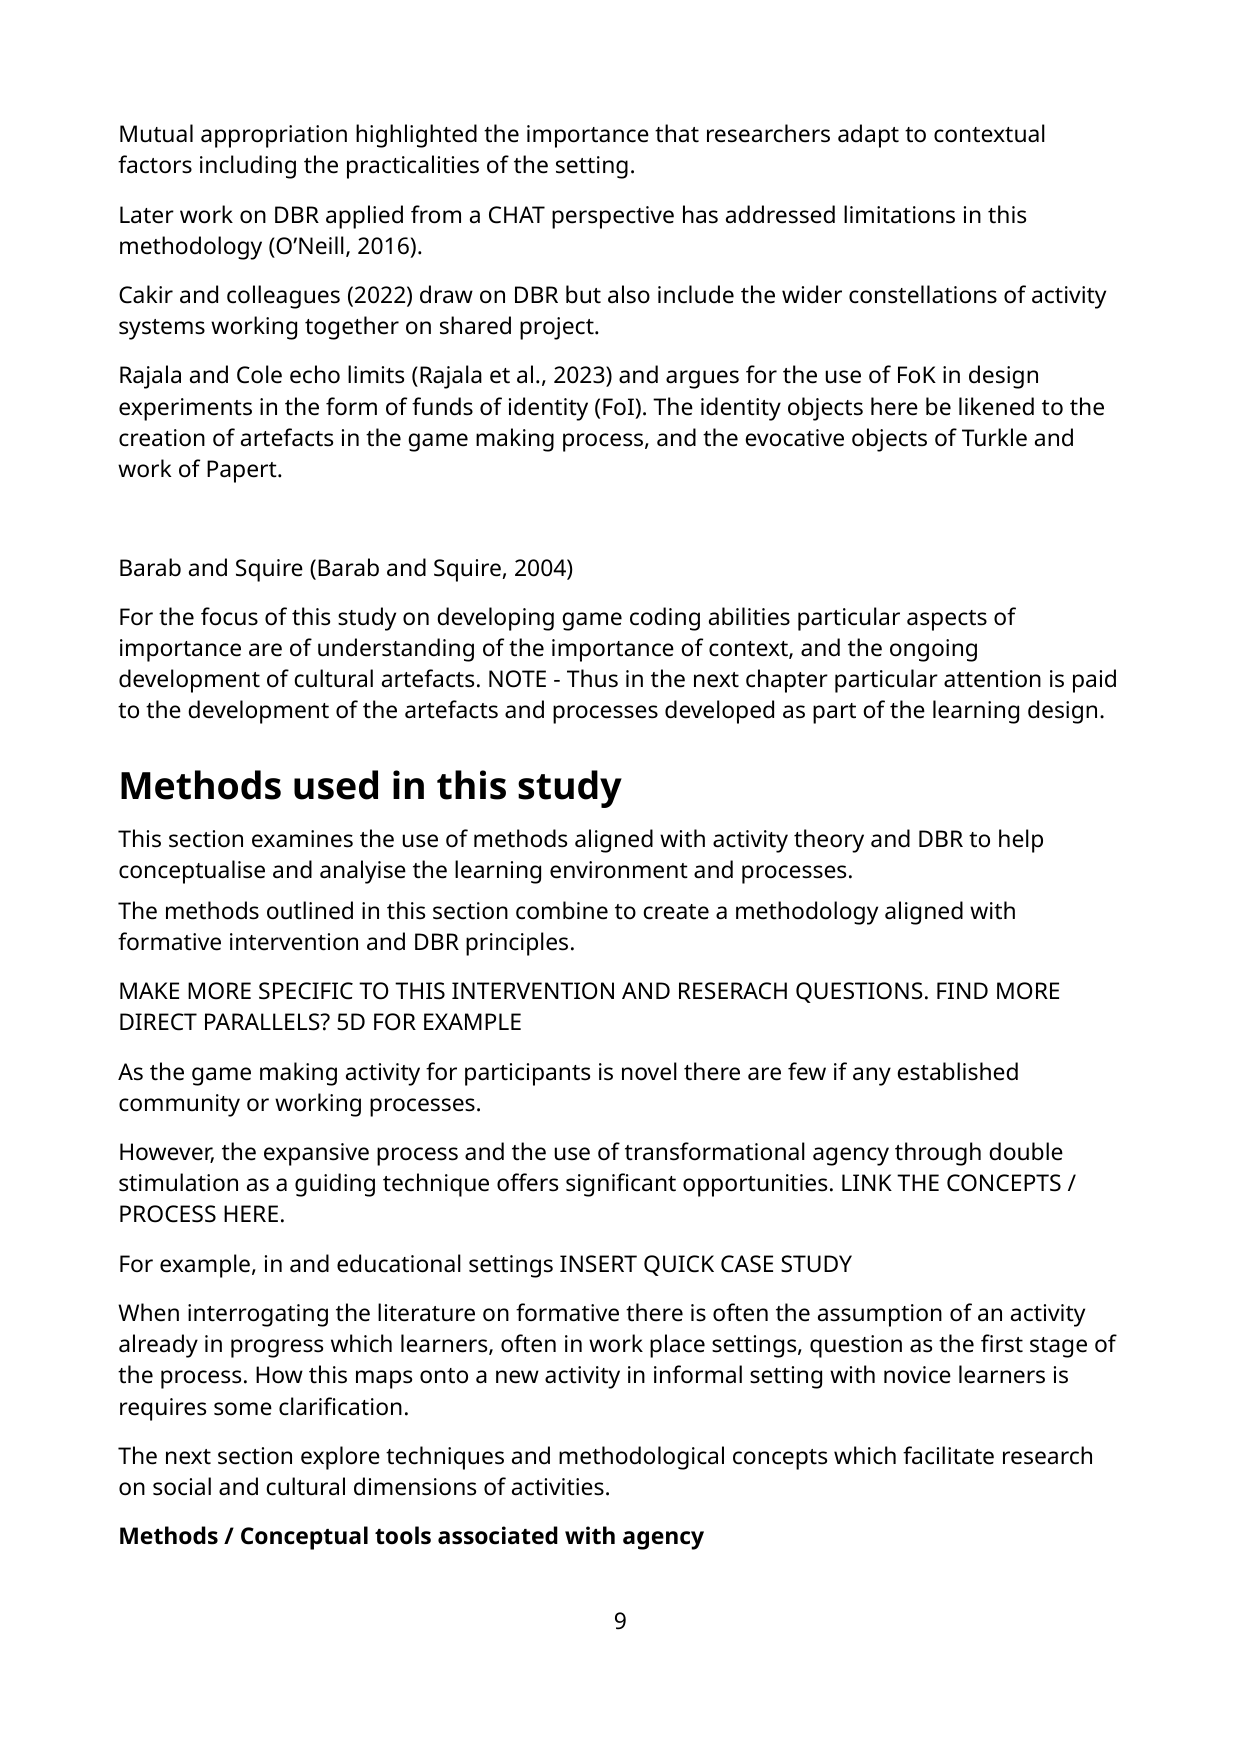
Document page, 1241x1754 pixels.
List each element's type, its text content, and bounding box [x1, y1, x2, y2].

text For example, in and educational settings INSERT QUICK CASE STUDY [118, 1247, 1122, 1279]
text The methods outlined in this section combine to create a methodology aligned with formative intervention and DBR principles. [118, 894, 1122, 957]
text The next section explore techniques and methodological concepts which facilitate research on social and cultural dimensions of activities. [118, 1439, 1122, 1502]
text This section examines the use of methods aligned with activity theory and DBR to help conceptualise and analyise the learning environment and processes. [118, 823, 1122, 886]
text When interrogating the literature on formative there is often the assumption of an activity already in progress which learners, often in work place settings, question as the first stage of the process. How this maps onto a new activity in informal setting with novice learners is requires some clarification. [118, 1297, 1122, 1422]
text Cakir and colleagues (2022) draw on DBR but also include the wider constellations of activity systems working together on shared project. [118, 279, 1122, 341]
text Methods / Conceptual tools associated with agency [118, 1520, 1122, 1551]
text As the game making activity for participants is novel there are few if any established community or working processes. [118, 1055, 1122, 1118]
text For the focus of this study on developing game coding abilities particular aspects of importance are of understanding of the importance of context, and the ongoing development of cultural artefacts. NOTE - Thus in the next chapter particular attention is paid to the development of the artefacts and processes developed as part of the learning design. [118, 601, 1122, 726]
text Mutual appropriation highlighted the importance that researchers adapt to contextual factors including the practicalities of the setting. [118, 118, 1122, 181]
text However, the expansive process and the use of transformational agency through double stimulation as a guiding technique offers significant opportunities. LINK THE CONCEPTS / PROCESS HERE. [118, 1136, 1122, 1229]
text Barab and Squire (Barab and Squire, 2004) [118, 551, 1122, 583]
text MAKE MORE SPECIFIC TO THIS INTERVENTION AND RESERACH QUESTIONS. FIND MORE DIRECT PARALLELS? 5D FOR EXAMPLE [118, 975, 1122, 1037]
subtitle Methods used in this study [118, 759, 1122, 811]
text Rajala and Cole echo limits (Rajala et al., 2023) and argues for the use of FoK in design experiments in the form of funds of identity (FoI). The identity objects here be likened to the creation of artefacts in the game making process, and the evocative objects of Turkle and work of Papert. [118, 359, 1122, 484]
text Later work on DBR applied from a CHAT perspective has addressed limitations in this methodology (O’Neill, 2016). [118, 198, 1122, 261]
